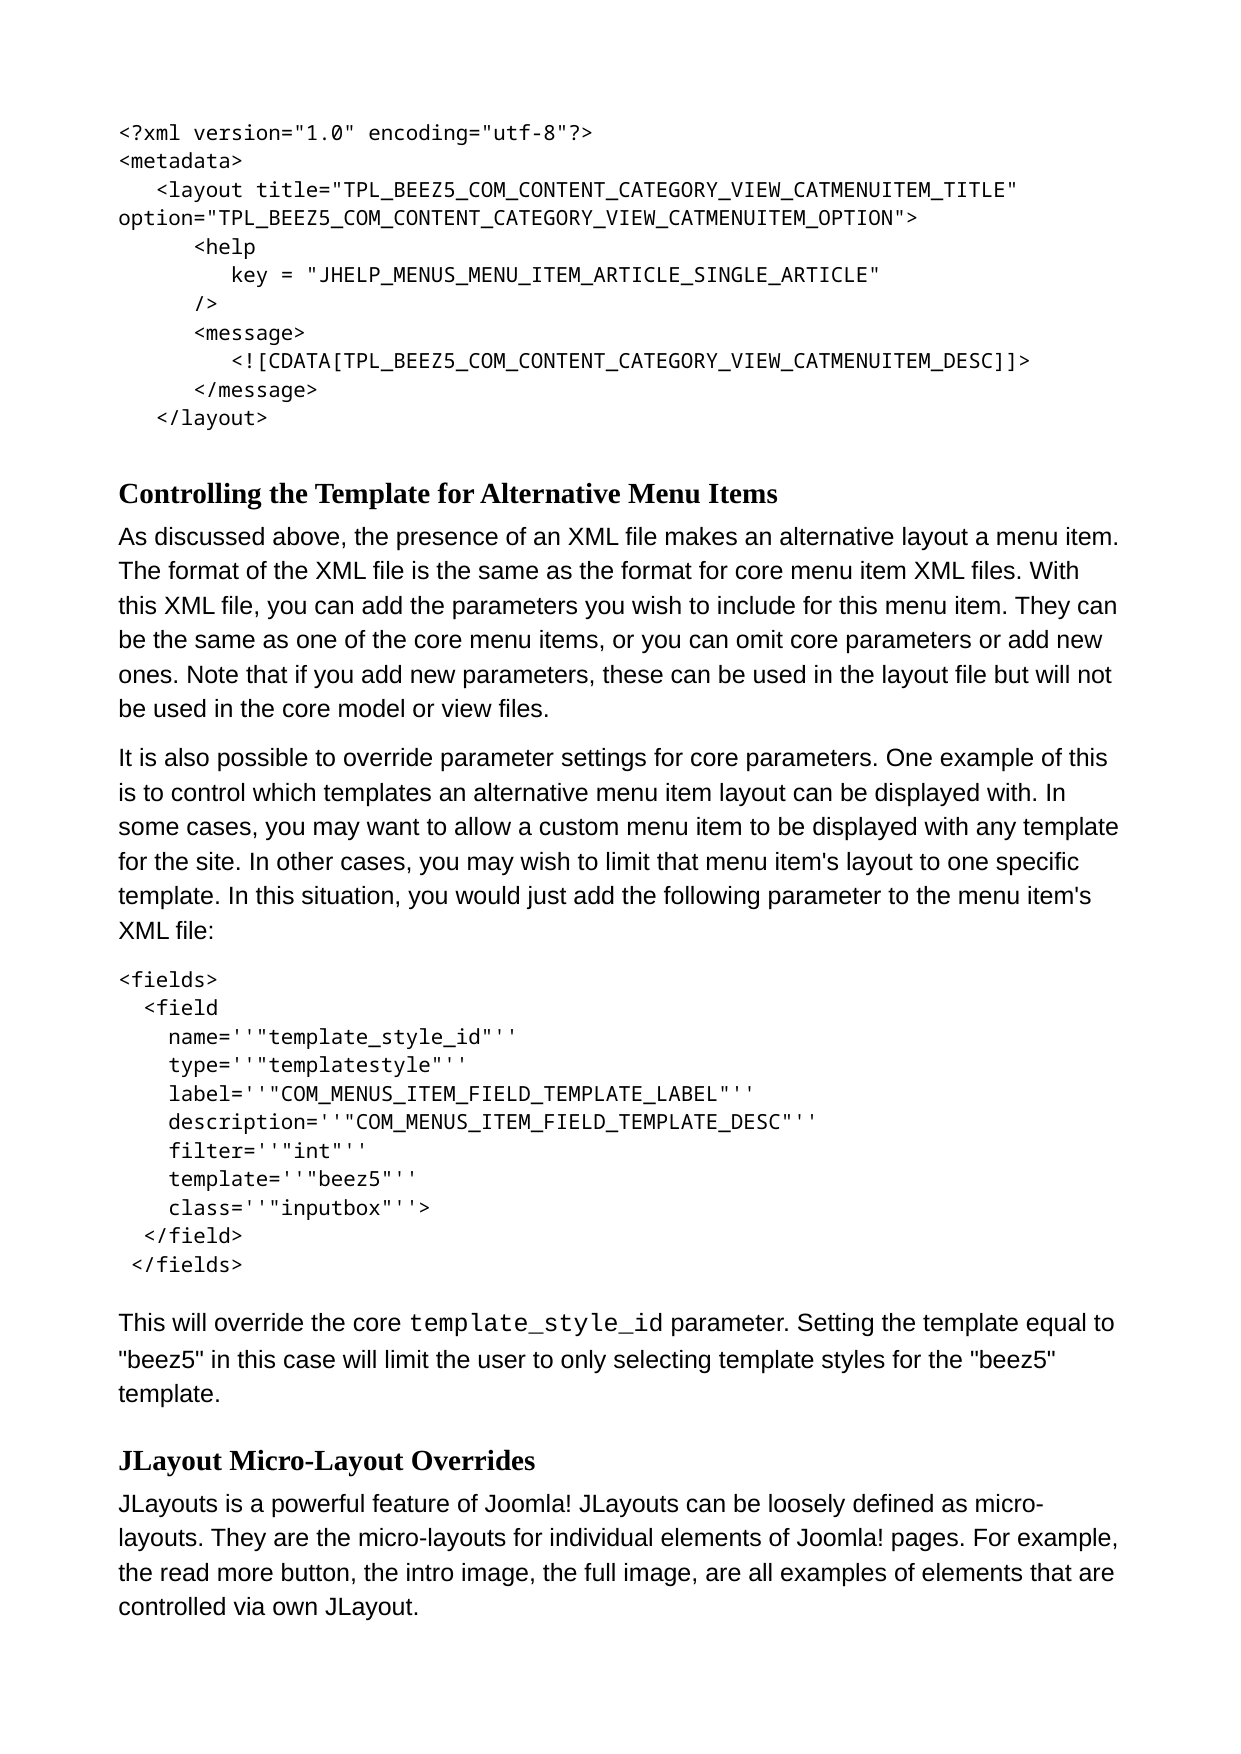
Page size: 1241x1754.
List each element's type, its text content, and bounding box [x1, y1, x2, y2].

text As discussed above, the presence of an XML file makes an alternative layout a menu item. The format of the XML file is the same as the format for core menu item XML files. With this XML file, you can add the parameters you wish to include for this menu item. They can be the same as one of the core menu items, or you can omit core parameters or add new ones. Note that if you add new parameters, these can be used in the layout file but will not be used in the core model or view files. [118, 522, 1122, 723]
text It is also possible to override parameter settings for core parameters. One example of this is to control which templates an alternative menu item layout can be displayed with. In some cases, you may want to allow a custom menu item to be displayed with any template for the site. In other cases, you may wish to limit that menu item's layout to one specific template. In this situation, you would just add the following parameter to the menu item's XML file: [118, 743, 1122, 944]
text JLayouts is a powerful feature of Joomla! JLayouts can be loosely defined as micro-layouts. They are the micro-layouts for individual elements of Joomla! pages. For example, the read more button, the intro image, the full image, are all examples of elements that are controlled via own JLayout. [118, 1489, 1122, 1621]
text filter=''"int"'' [118, 1136, 1122, 1164]
text template=''"beez5"'' [118, 1164, 1122, 1193]
text </fields> [118, 1250, 1122, 1279]
text description=''"COM_MENUS_ITEM_FIELD_TEMPLATE_DESC"'' [118, 1107, 1122, 1136]
text type=''"templatestyle"'' [118, 1050, 1122, 1079]
text class=''"inputbox"''> [118, 1193, 1122, 1222]
subtitle JLayout Micro-Layout Overrides [118, 1443, 1122, 1476]
text <help [118, 232, 1122, 261]
text name=''"template_style_id"'' [118, 1022, 1122, 1050]
subtitle Controlling the Template for Alternative Menu Items [118, 476, 1122, 509]
text </message> [118, 375, 1122, 403]
text <message> [118, 318, 1122, 346]
text </layout> [118, 403, 1122, 432]
text <![CDATA[TPL_BEEZ5_COM_CONTENT_CATEGORY_VIEW_CATMENUITEM_DESC]]> [118, 346, 1122, 375]
text key = "JHELP_MENUS_MENU_ITEM_ARTICLE_SINGLE_ARTICLE" [118, 261, 1122, 289]
text <layout title="TPL_BEEZ5_COM_CONTENT_CATEGORY_VIEW_CATMENUITEM_TITLE" option="TPL_BEEZ5_COM_CONTENT_CATEGORY_VIEW_CATMENUITEM_OPTION"> [118, 175, 1122, 232]
text <field [118, 993, 1122, 1022]
text This will override the core template_style_id parameter. Setting the template equal to "beez5" in this case will limit the user to only selecting template styles for the "beez5" template. [118, 1308, 1122, 1408]
text <?xml version="1.0" encoding="utf-8"?> [118, 118, 1122, 147]
text <fields> [118, 965, 1122, 993]
text </field> [118, 1222, 1122, 1250]
text label=''"COM_MENUS_ITEM_FIELD_TEMPLATE_LABEL"'' [118, 1079, 1122, 1107]
text /> [118, 289, 1122, 318]
text <metadata> [118, 147, 1122, 175]
